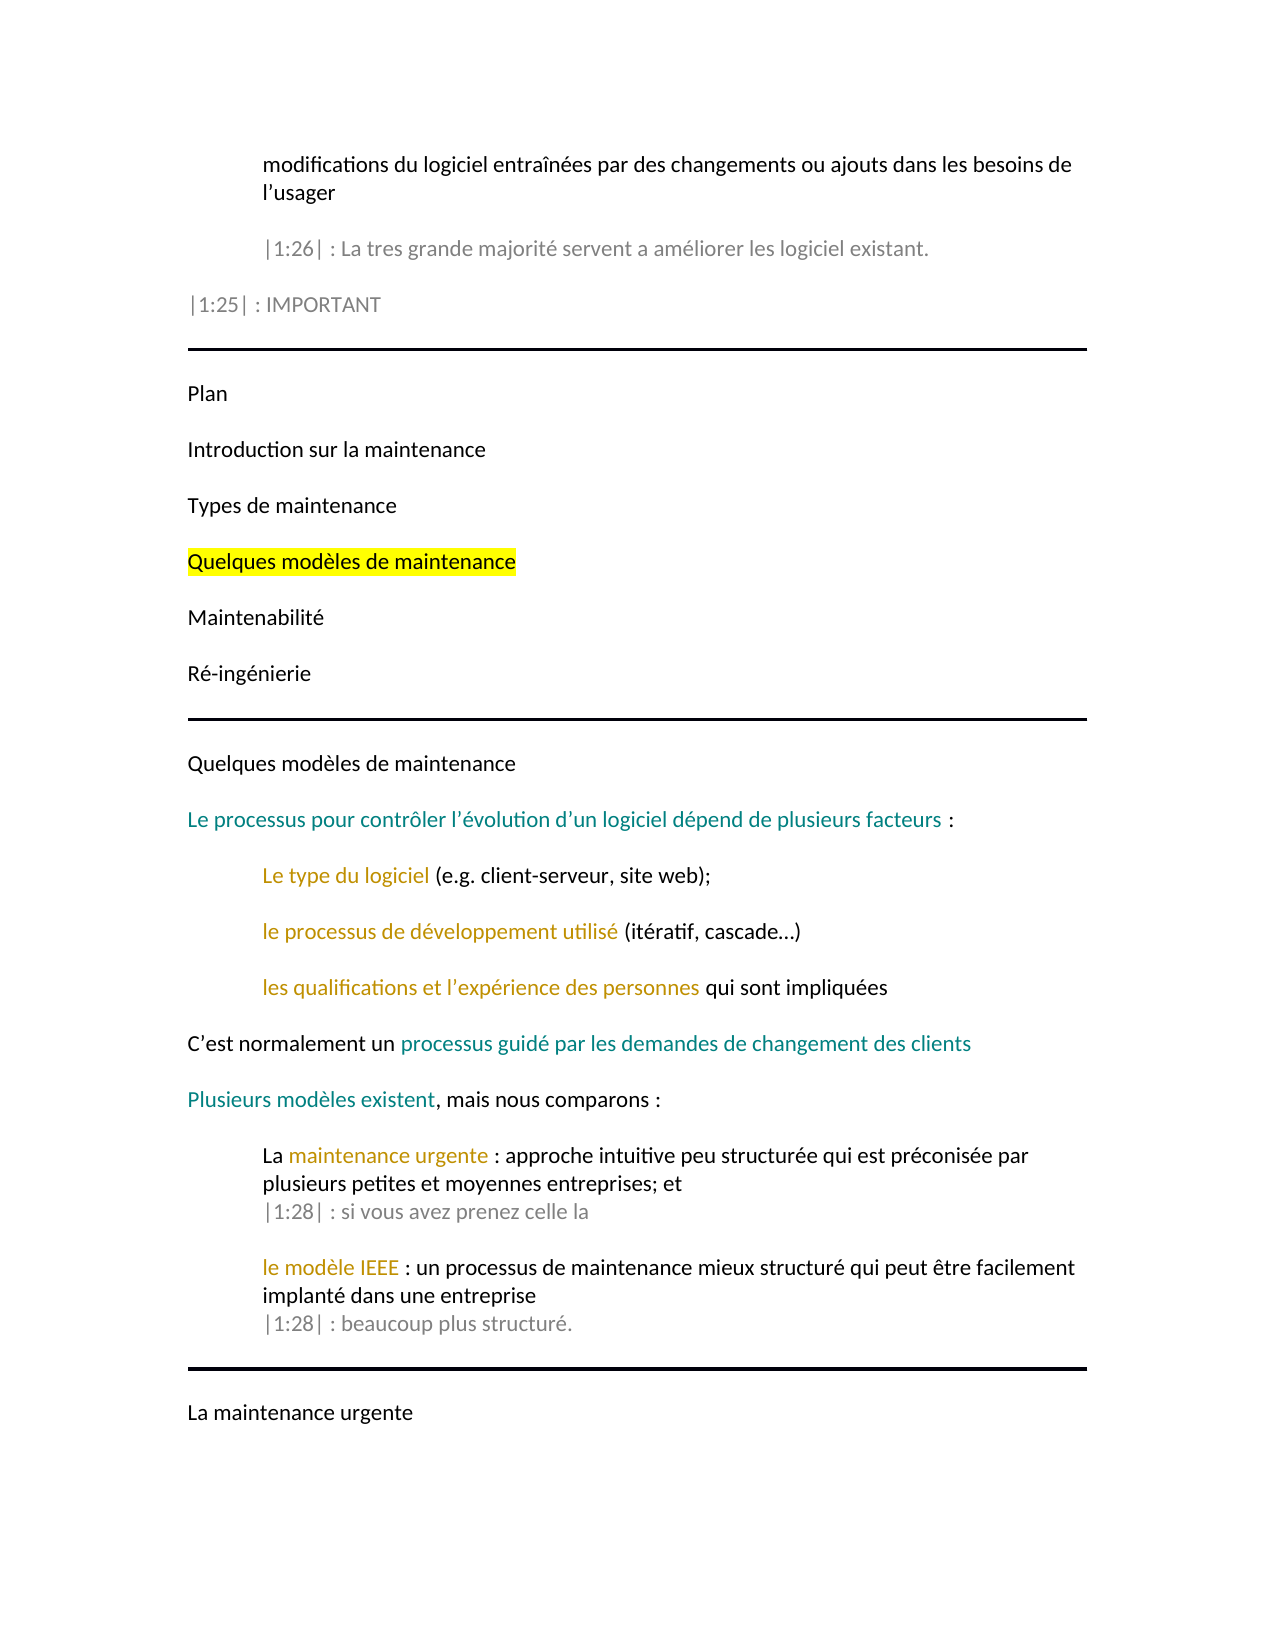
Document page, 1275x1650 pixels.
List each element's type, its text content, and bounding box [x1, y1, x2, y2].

text Quelques modèles de maintenance [187, 547, 1087, 576]
text modifications du logiciel entraînées par des changements ou ajouts dans les besoins de l’usager [262, 150, 1087, 206]
text le processus de développement utilisé (itératif, cascade…) [187, 917, 1087, 945]
text |1:28| : si vous avez prenez celle la [262, 1197, 1087, 1225]
text Quelques modèles de maintenance [187, 749, 1087, 777]
text le modèle IEEE : un processus de maintenance mieux structuré qui peut être facilement implanté dans une entreprise [262, 1253, 1087, 1309]
text Ré-ingénierie [187, 659, 1087, 688]
text Plusieurs modèles existent, mais nous comparons : [187, 1085, 1087, 1113]
text Le type du logiciel (e.g. client-serveur, site web); [187, 861, 1087, 889]
text |1:26| : La tres grande majorité servent a améliorer les logiciel existant. [262, 234, 1087, 262]
text C’est normalement un processus guidé par les demandes de changement des clients [187, 1029, 1087, 1057]
text Introduction sur la maintenance [187, 435, 1087, 463]
text La maintenance urgente [187, 1398, 1087, 1427]
text |1:25| : IMPORTANT [187, 290, 1087, 318]
text |1:28| : beaucoup plus structuré. [262, 1309, 1087, 1337]
text Types de maintenance [187, 491, 1087, 519]
text Maintenabilité [187, 603, 1087, 632]
text Plan [187, 379, 1087, 407]
text les qualifications et l’expérience des personnes qui sont impliquées [187, 973, 1087, 1001]
text La maintenance urgente : approche intuitive peu structurée qui est préconisée par plusieurs petites et moyennes entreprises; et [262, 1141, 1087, 1197]
text Le processus pour contrôler l’évolution d’un logiciel dépend de plusieurs facteurs : [187, 805, 1087, 833]
